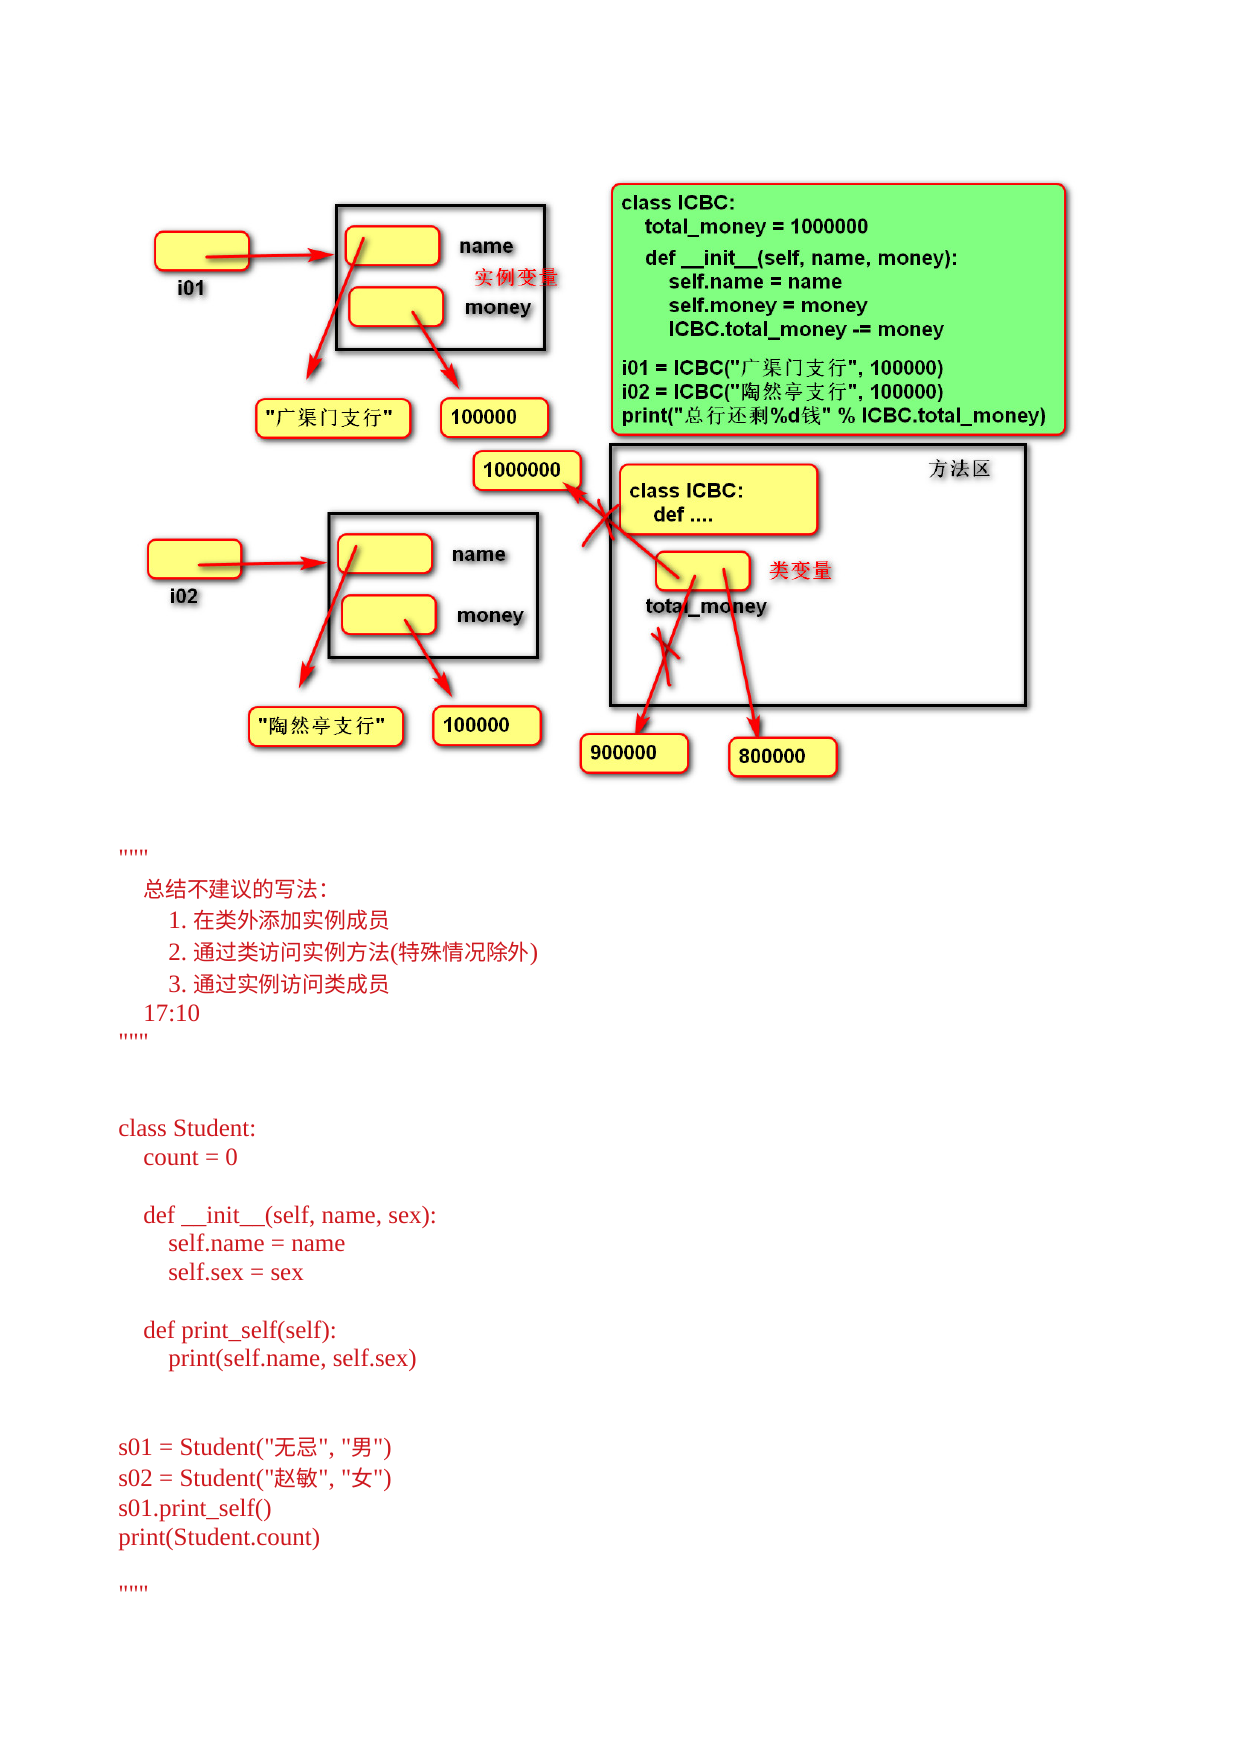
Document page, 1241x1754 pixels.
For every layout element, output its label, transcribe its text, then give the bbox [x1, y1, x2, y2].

list s02 = Student("赵敏", "女") [118, 1461, 1122, 1493]
list print(self.name, self.sex) [118, 1343, 1122, 1372]
list """ [118, 1027, 1122, 1056]
list self.name = name [118, 1228, 1122, 1257]
list 1. 在类外添加实例成员 [118, 903, 1122, 935]
list def print_self(self): [118, 1315, 1122, 1343]
list 2. 通过类访问实例方法(特殊情况除外) [118, 935, 1122, 967]
picture [118, 175, 1123, 786]
list """ [118, 843, 1122, 872]
list s01 = Student("无忌", "男") [118, 1430, 1122, 1461]
list s01.print_self() [118, 1493, 1122, 1522]
list def __init__(self, name, sex): [118, 1200, 1122, 1228]
list self.sex = sex [118, 1257, 1122, 1286]
list 17:10 [118, 998, 1122, 1027]
list class Student: [118, 1113, 1122, 1142]
list """ [118, 1579, 1122, 1608]
list count = 0 [118, 1142, 1122, 1171]
list 总结不建议的写法： [118, 872, 1122, 903]
list 3. 通过实例访问类成员 [118, 967, 1122, 998]
list print(Student.count) [118, 1522, 1122, 1551]
